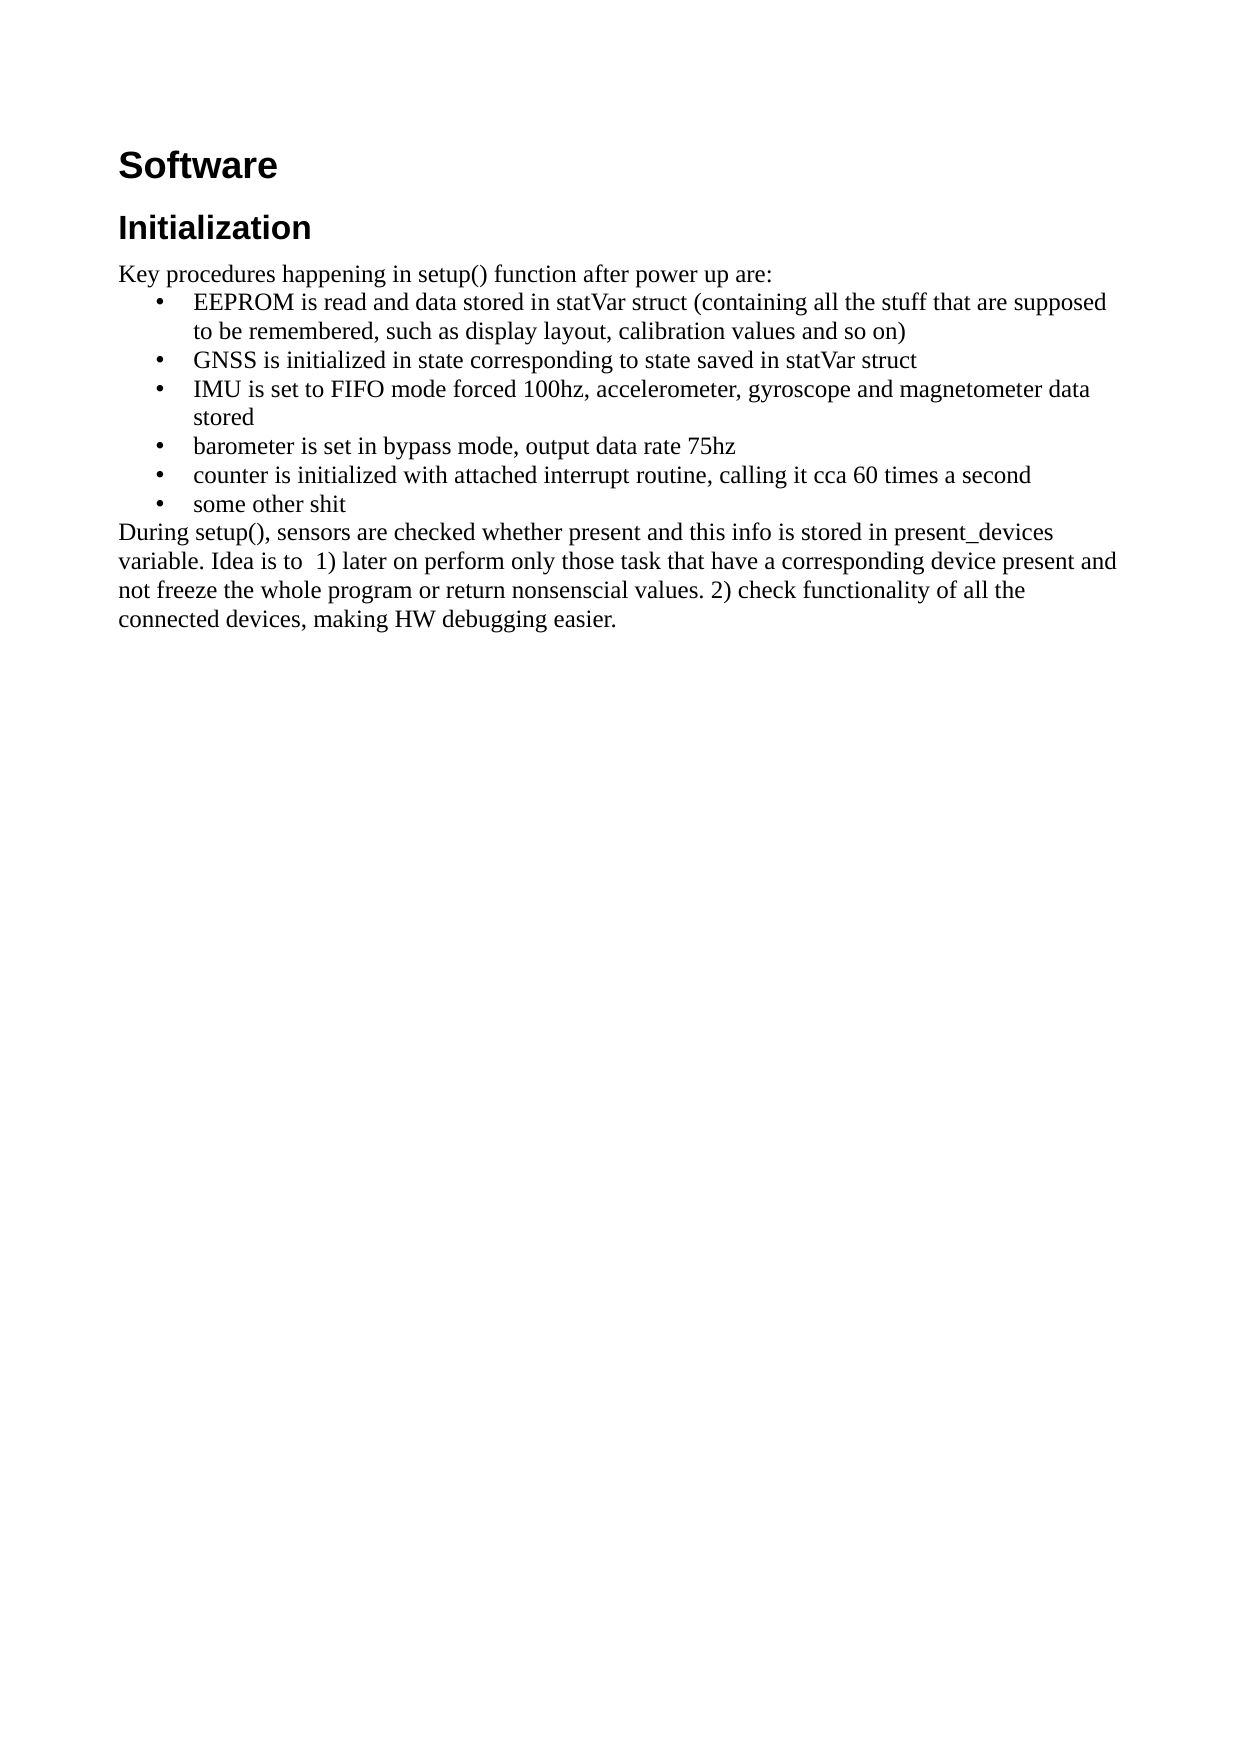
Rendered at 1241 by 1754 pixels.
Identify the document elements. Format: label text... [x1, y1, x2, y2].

list EEPROM is read and data stored in statVar struct (containing all the stuff that are supposed to be remembered, such as display layout, calibration values and so on) [156, 287, 1122, 345]
text Key procedures happening in setup() function after power up are: [118, 259, 1122, 287]
list barometer is set in bypass mode, output data rate 75hz [156, 431, 1122, 460]
subtitle Software [118, 143, 1122, 187]
subtitle Initialization [118, 208, 1122, 246]
list IMU is set to FIFO mode forced 100hz, accelerometer, gyroscope and magnetometer data stored [156, 374, 1122, 431]
text During setup(), sensors are checked whether present and this info is stored in present_devices variable. Idea is to 1) later on perform only those task that have a corresponding device present and not freeze the whole program or return nonsenscial values. 2) check functionality of all the connected devices, making HW debugging easier. [118, 517, 1122, 632]
list some other shit [156, 489, 1122, 517]
list GNSS is initialized in state corresponding to state saved in statVar struct [156, 345, 1122, 374]
list counter is initialized with attached interrupt routine, calling it cca 60 times a second [156, 460, 1122, 489]
